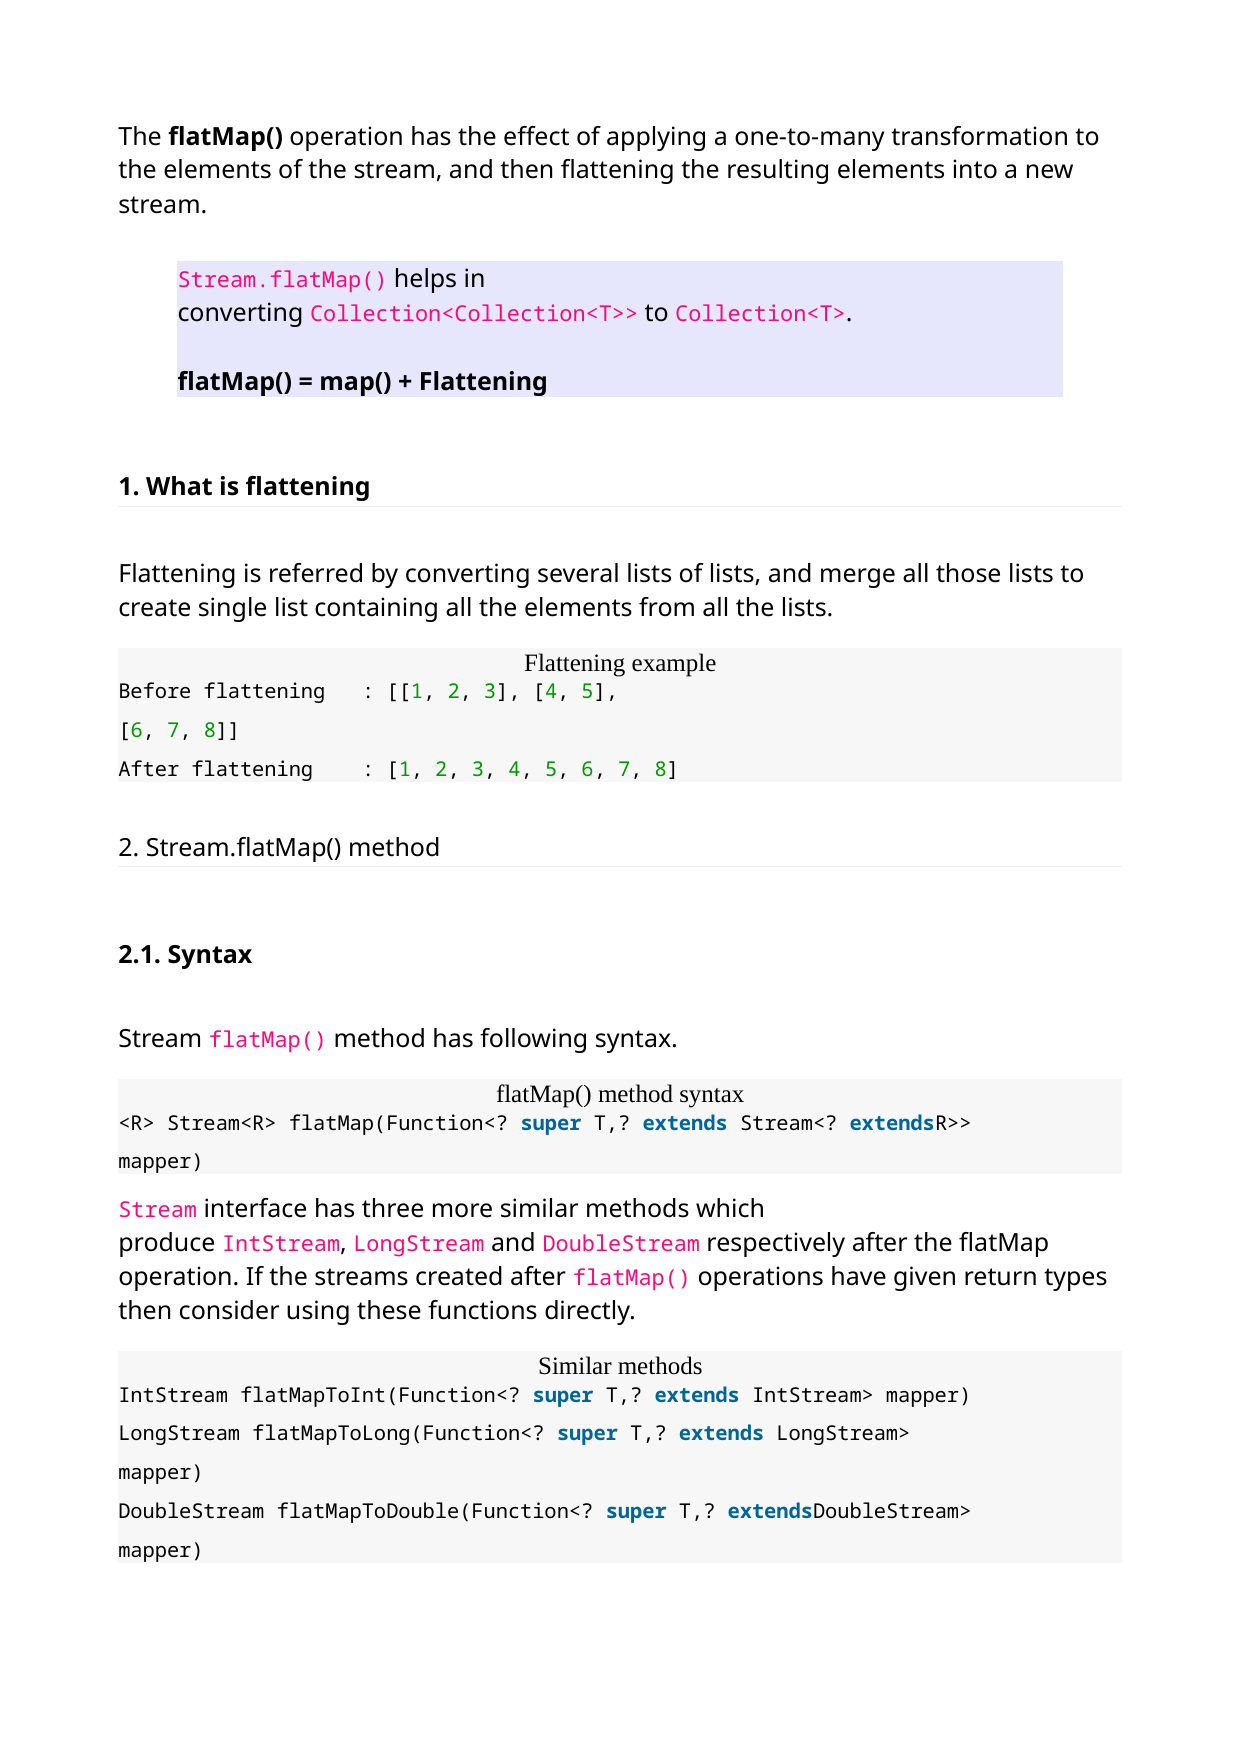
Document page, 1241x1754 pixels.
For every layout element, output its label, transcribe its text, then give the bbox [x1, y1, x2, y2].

text Flattening is referred by converting several lists of lists, and merge all those lists to create single list containing all the elements from all the lists. [118, 555, 1122, 623]
subtitle 1. What is flattening [118, 469, 1122, 506]
table_header IntStream flatMapToInt(Function<? super T,? extends IntStream> mapper) LongStream flatMapToLong(Function<? super T,? extends LongStream> mapper) DoubleStream flatMapToDouble(Function<? super T,? extendsDoubleStream> mapper) [118, 1380, 986, 1563]
text flatMap() method syntax [118, 1079, 1122, 1108]
text Stream flatMap() method has following syntax. [118, 1020, 1122, 1054]
text Stream interface has three more similar methods which produce IntStream, LongStream and DoubleStream respectively after the flatMap operation. If the streams created after flatMap() operations have given return types then consider using these functions directly. [118, 1190, 1122, 1326]
text The flatMap() operation has the effect of applying a one-to-many transformation to the elements of the stream, and then flattening the resulting elements into a new stream. [118, 118, 1122, 220]
subtitle 2.1. Syntax [118, 937, 1122, 971]
table_header Before flattening : [[1, 2, 3], [4, 5], [6, 7, 8]] After flattening : [1, 2, 3, 4, 5, 6, 7, 8] [118, 677, 694, 782]
subtitle 2. Stream.flatMap() method [118, 829, 1122, 866]
text Flattening example [118, 648, 1122, 677]
text Similar methods [118, 1351, 1122, 1380]
table_header <R> Stream<R> flatMap(Function<? super T,? extends Stream<? extendsR>> mapper) [118, 1108, 983, 1174]
text Stream.flatMap() helps in converting Collection<Collection<T>> to Collection<T>. flatMap() = map() + Flattening [177, 261, 1063, 397]
